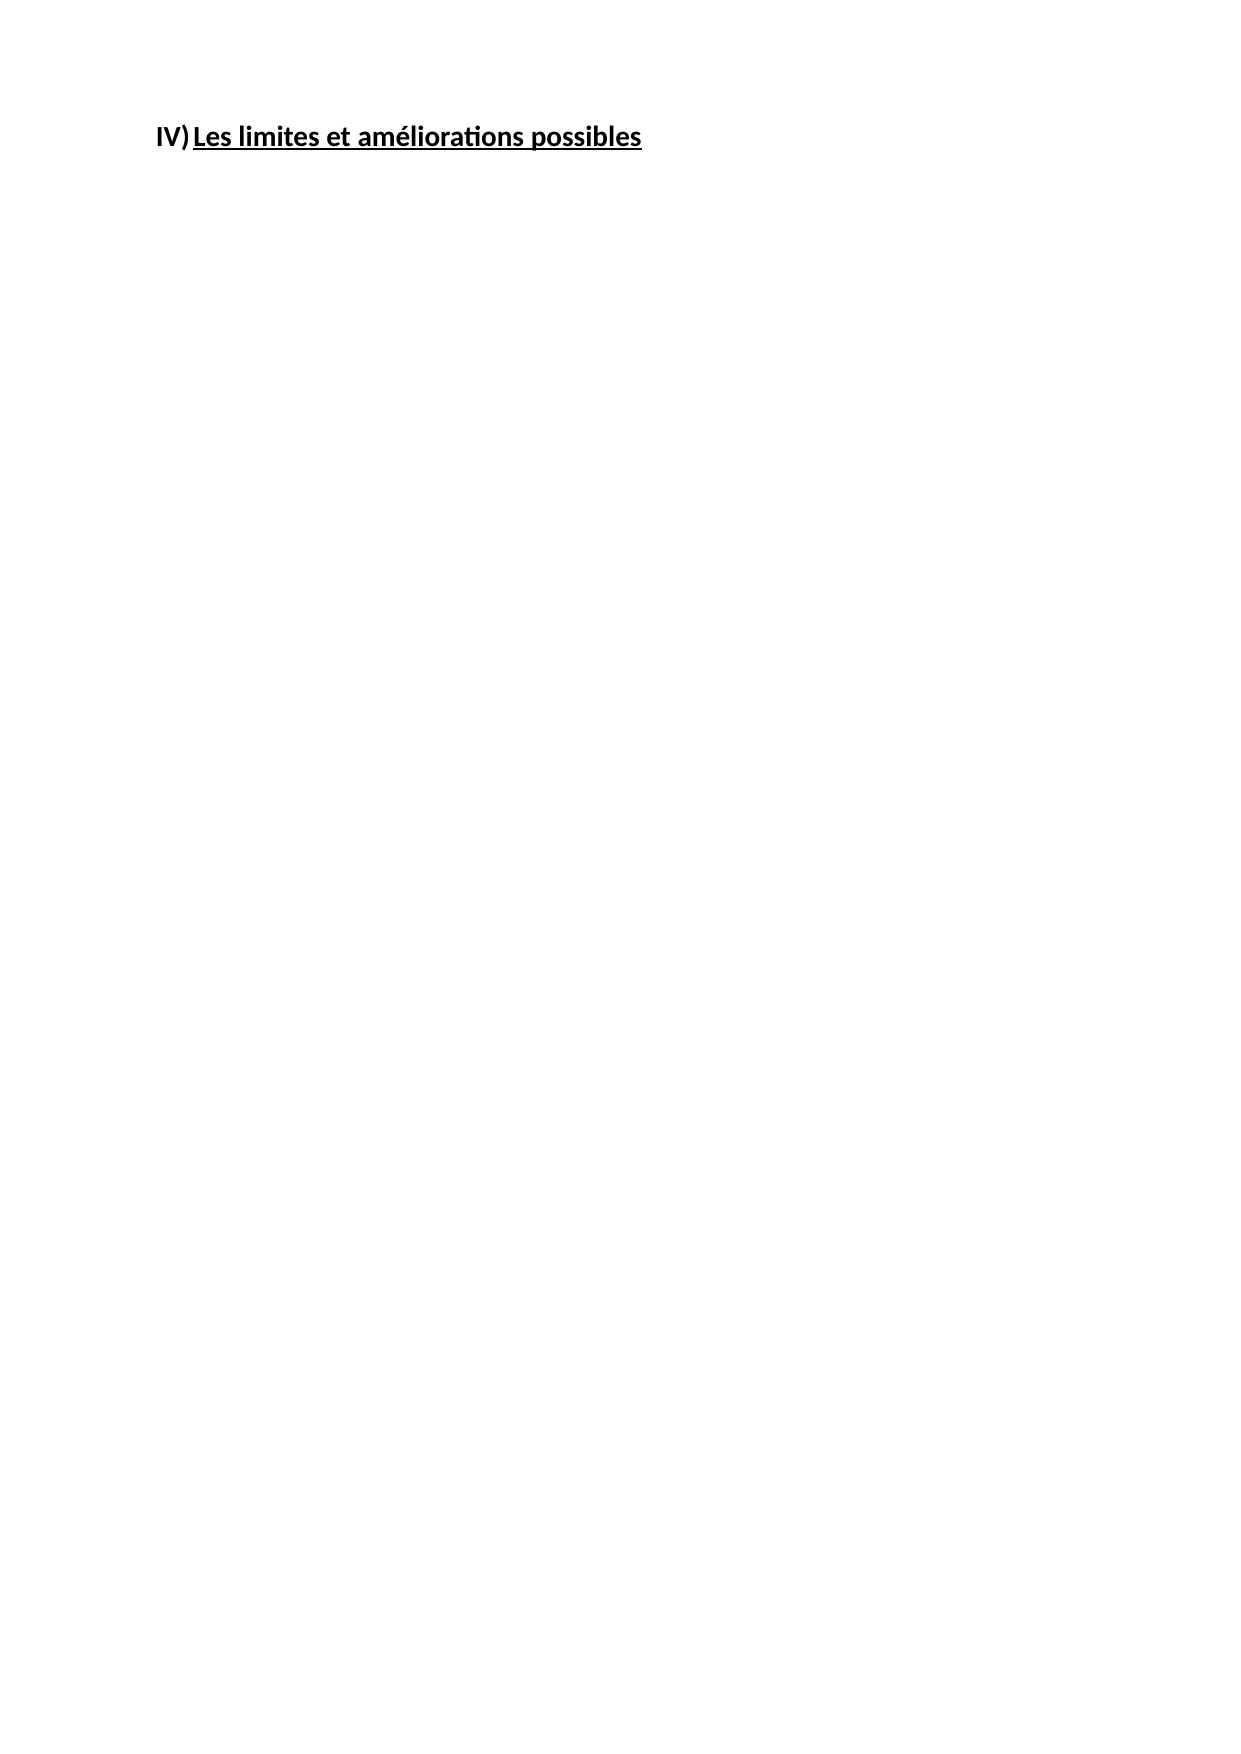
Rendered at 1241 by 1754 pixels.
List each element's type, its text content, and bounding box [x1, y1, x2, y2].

list Les limites et améliorations possibles [156, 118, 1122, 154]
